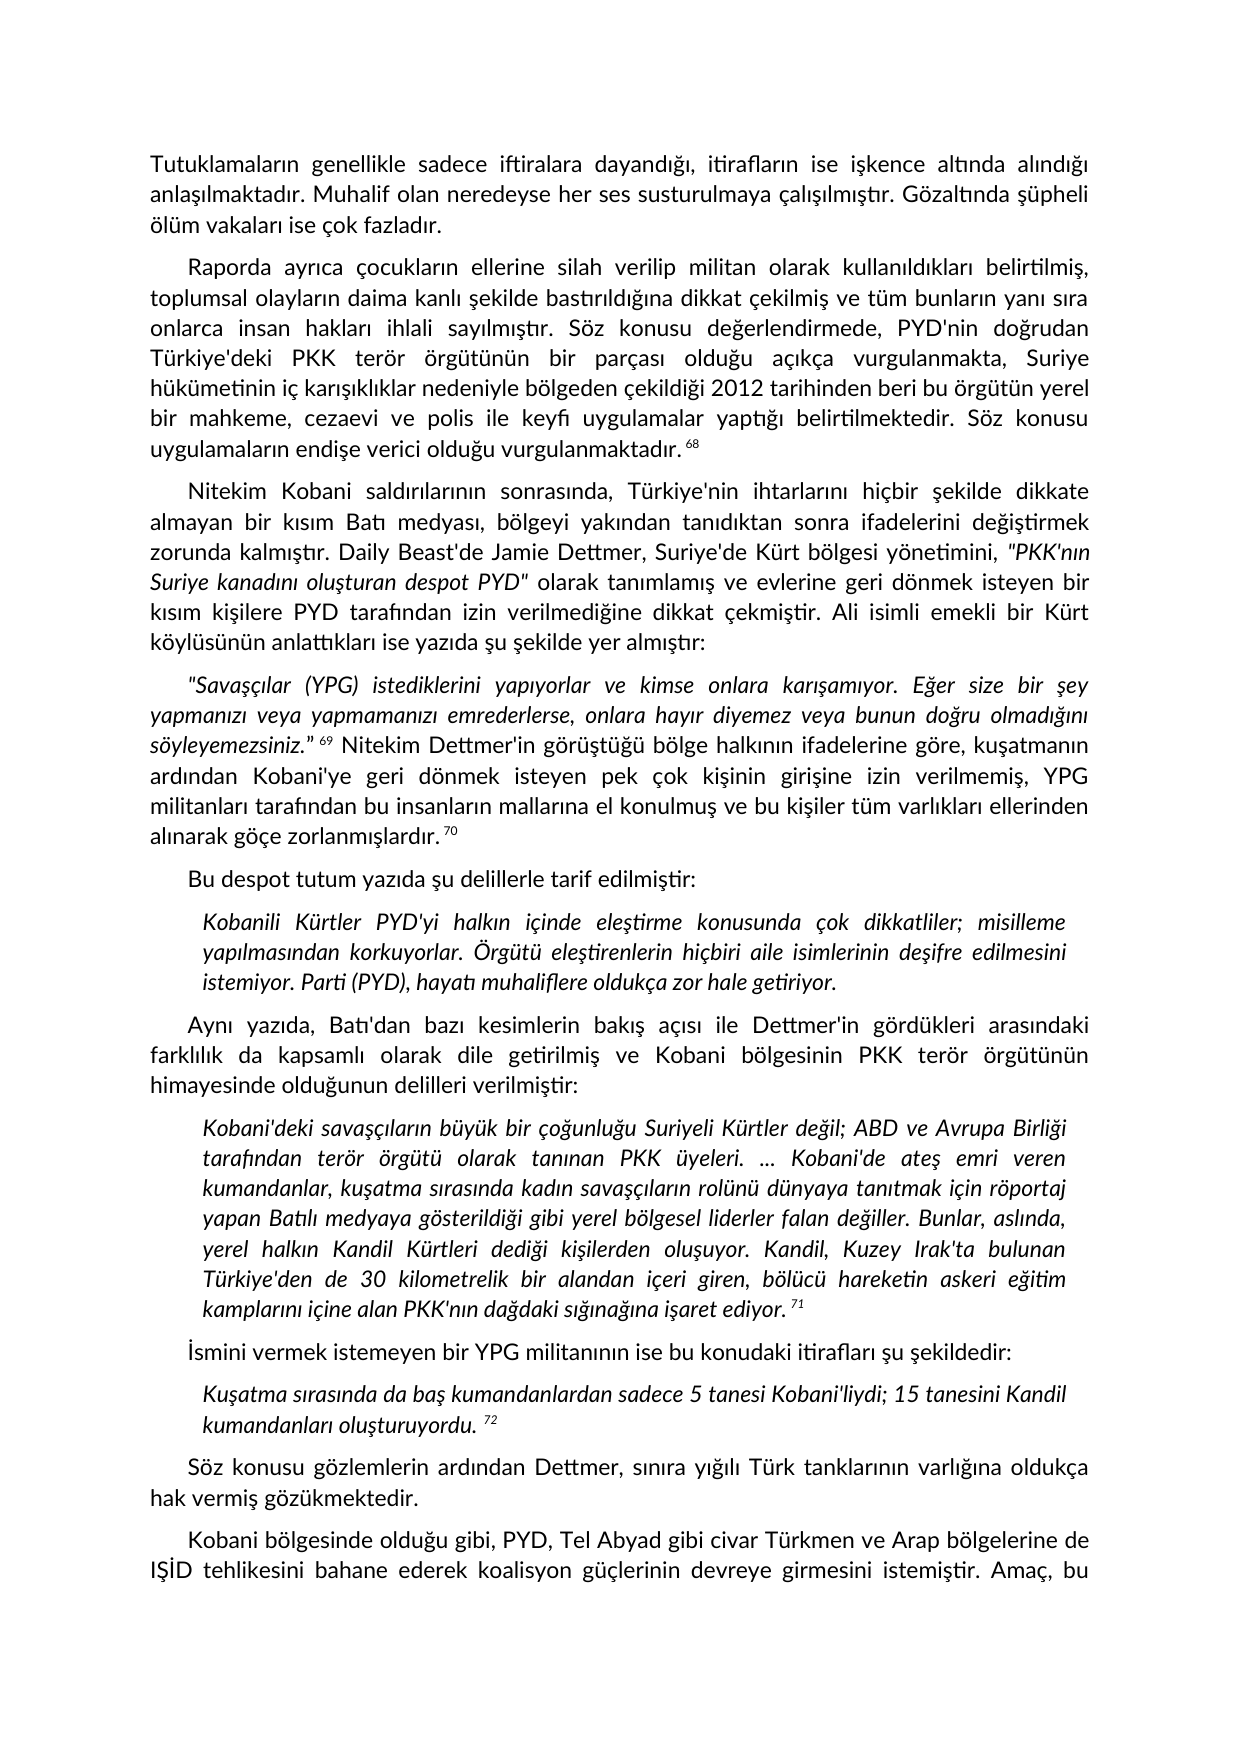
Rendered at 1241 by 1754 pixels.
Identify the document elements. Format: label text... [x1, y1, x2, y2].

text İsmini vermek istemeyen bir YPG militanının ise bu konudaki itirafları şu şekildedir: [150, 1337, 1090, 1365]
text Raporda ayrıca çocukların ellerine silah verilip militan olarak kullanıldıkları belirtilmiş, toplumsal olayların daima kanlı şekilde bastırıldığına dikkat çekilmiş ve tüm bunların yanı sıra onlarca insan hakları ihlali sayılmıştır. Söz konusu değerlendirmede, PYD'nin doğrudan Türkiye'deki PKK terör örgütünün bir parçası olduğu açıkça vurgulanmakta, Suriye hükümetinin iç karışıklıklar nedeniyle bölgeden çekildiği 2012 tarihinden beri bu örgütün yerel bir mahkeme, cezaevi ve polis ile keyfi uygulamalar yaptığı belirtilmektedir. Söz konusu uygulamaların endişe verici olduğu vurgulanmaktadır. 68 [150, 253, 1090, 462]
text Kuşatma sırasında da baş kumandanlardan sadece 5 tanesi Kobani'liydi; 15 tanesini Kandil kumandanları oluşturuyordu. 72 [202, 1380, 1068, 1438]
text Aynı yazıda, Batı'dan bazı kesimlerin bakış açısı ile Dettmer'in gördükleri arasındaki farklılık da kapsamlı olarak dile getirilmiş ve Kobani bölgesinin PKK terör örgütünün himayesinde olduğunun delilleri verilmiştir: [150, 1010, 1090, 1098]
text Kobanili Kürtler PYD'yi halkın içinde eleştirme konusunda çok dikkatliler; misilleme yapılmasından korkuyorlar. Örgütü eleştirenlerin hiçbiri aile isimlerinin deşifre edilmesini istemiyor. Parti (PYD), hayatı muhaliflere oldukça zor hale getiriyor. [202, 907, 1068, 995]
text Nitekim Kobani saldırılarının sonrasında, Türkiye'nin ihtarlarını hiçbir şekilde dikkate almayan bir kısım Batı medyası, bölgeyi yakından tanıdıktan sonra ifadelerini değiştirmek zorunda kalmıştır. Daily Beast'de Jamie Dettmer, Suriye'de Kürt bölgesi yönetimini, "PKK'nın Suriye kanadını oluşturan despot PYD" olarak tanımlamış ve evlerine geri dönmek isteyen bir kısım kişilere PYD tarafından izin verilmediğine dikkat çekmiştir. Ali isimli emekli bir Kürt köylüsünün anlattıkları ise yazıda şu şekilde yer almıştır: [150, 477, 1090, 656]
text Bu despot tutum yazıda şu delillerle tarif edilmiştir: [150, 864, 1090, 892]
text Kobani bölgesinde olduğu gibi, PYD, Tel Abyad gibi civar Türkmen ve Arap bölgelerine de IŞİD tehlikesini bahane ederek koalisyon güçlerinin devreye girmesini istemiştir. Amaç, bu [150, 1526, 1090, 1584]
text Tutuklamaların genellikle sadece iftiralara dayandığı, itirafların ise işkence altında alındığı anlaşılmaktadır. Muhalif olan neredeyse her ses susturulmaya çalışılmıştır. Gözaltında şüpheli ölüm vakaları ise çok fazladır. [150, 150, 1090, 238]
text Söz konusu gözlemlerin ardından Dettmer, sınıra yığılı Türk tanklarının varlığına oldukça hak vermiş gözükmektedir. [150, 1453, 1090, 1511]
text Kobani'deki savaşçıların büyük bir çoğunluğu Suriyeli Kürtler değil; ABD ve Avrupa Birliği tarafından terör örgütü olarak tanınan PKK üyeleri. ... Kobani'de ateş emri veren kumandanlar, kuşatma sırasında kadın savaşçıların rolünü dünyaya tanıtmak için röportaj yapan Batılı medyaya gösterildiği gibi yerel bölgesel liderler falan değiller. Bunlar, aslında, yerel halkın Kandil Kürtleri dediği kişilerden oluşuyor. Kandil, Kuzey Irak'ta bulunan Türkiye'den de 30 kilometrelik bir alandan içeri giren, bölücü hareketin askeri eğitim kamplarını içine alan PKK'nın dağdaki sığınağına işaret ediyor. 71 [202, 1113, 1068, 1322]
text "Savaşçılar (YPG) istediklerini yapıyorlar ve kimse onlara karışamıyor. Eğer size bir şey yapmanızı veya yapmamanızı emrederlerse, onlara hayır diyemez veya bunun doğru olmadığını söyleyemezsiniz.” 69 Nitekim Dettmer'in görüştüğü bölge halkının ifadelerine göre, kuşatmanın ardından Kobani'ye geri dönmek isteyen pek çok kişinin girişine izin verilmemiş, YPG militanları tarafından bu insanların mallarına el konulmuş ve bu kişiler tüm varlıkları ellerinden alınarak göçe zorlanmışlardır. 70 [150, 671, 1090, 849]
